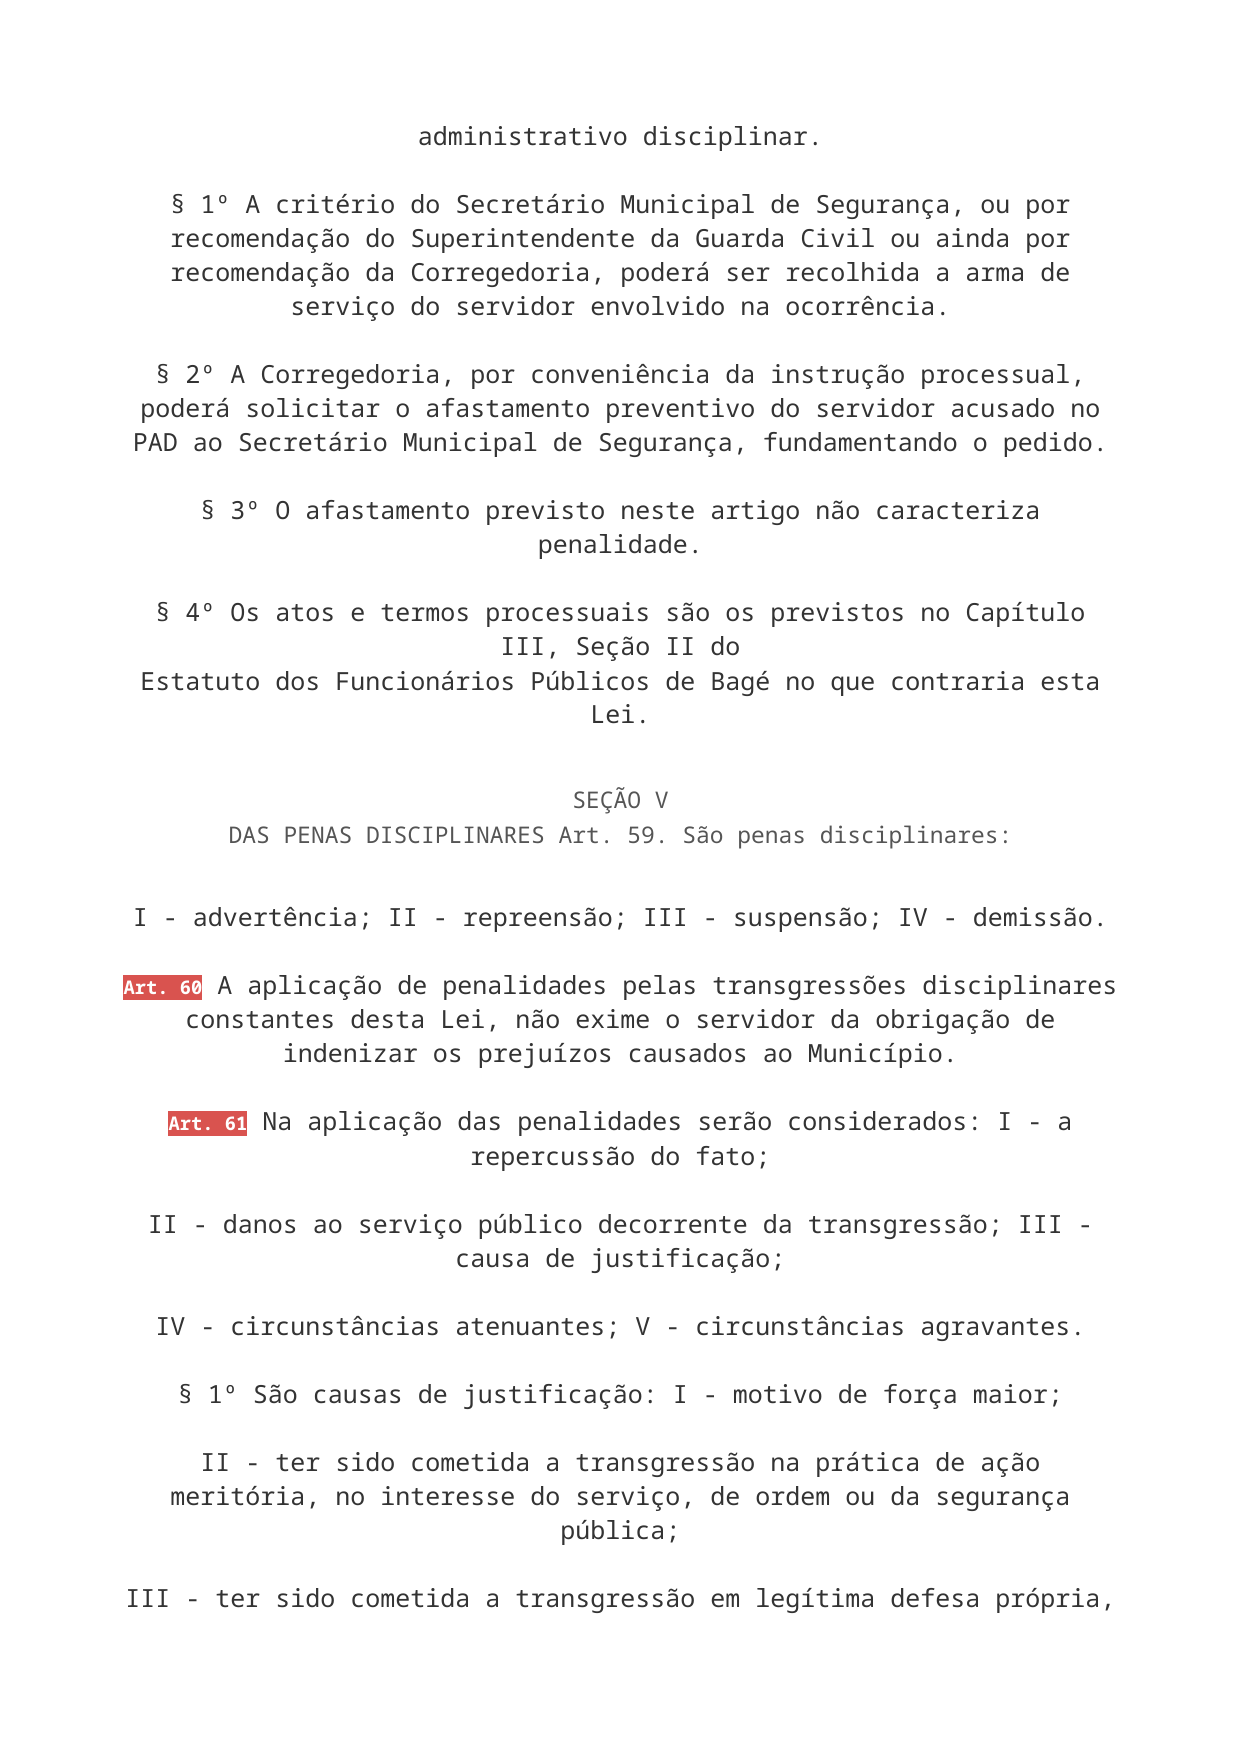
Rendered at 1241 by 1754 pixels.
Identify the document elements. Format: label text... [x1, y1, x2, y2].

text I - advertência; II - repreensão; III - suspensão; IV - demissão. Art. 60 A aplicação de penalidades pelas transgressões disciplinares constantes desta Lei, não exime o servidor da obrigação de indenizar os prejuízos causados ao Município. Art. 61 Na aplicação das penalidades serão considerados: I - a repercussão do fato; II - danos ao serviço público decorrente da transgressão; III - causa de justificação; IV - circunstâncias atenuantes; V - circunstâncias agravantes. § 1º São causas de justificação: I - motivo de força maior; II - ter sido cometida a transgressão na prática de ação meritória, no interesse do serviço, de ordem ou da segurança pública; III - ter sido cometida a transgressão em legítima defesa própria, [118, 866, 1122, 1615]
text SEÇÃO V DAS PENAS DISCIPLINARES Art. 59. São penas disciplinares: [118, 747, 1122, 850]
text administrativo disciplinar. § 1º A critério do Secretário Municipal de Segurança, ou por recomendação do Superintendente da Guarda Civil ou ainda por recomendação da Corregedoria, poderá ser recolhida a arma de serviço do servidor envolvido na ocorrência. § 2º A Corregedoria, por conveniência da instrução processual, poderá solicitar o afastamento preventivo do servidor acusado no PAD ao Secretário Municipal de Segurança, fundamentando o pedido. § 3º O afastamento previsto neste artigo não caracteriza penalidade. § 4º Os atos e termos processuais são os previstos no Capítulo III, Seção II do Estatuto dos Funcionários Públicos de Bagé no que contraria esta Lei. [118, 118, 1122, 731]
